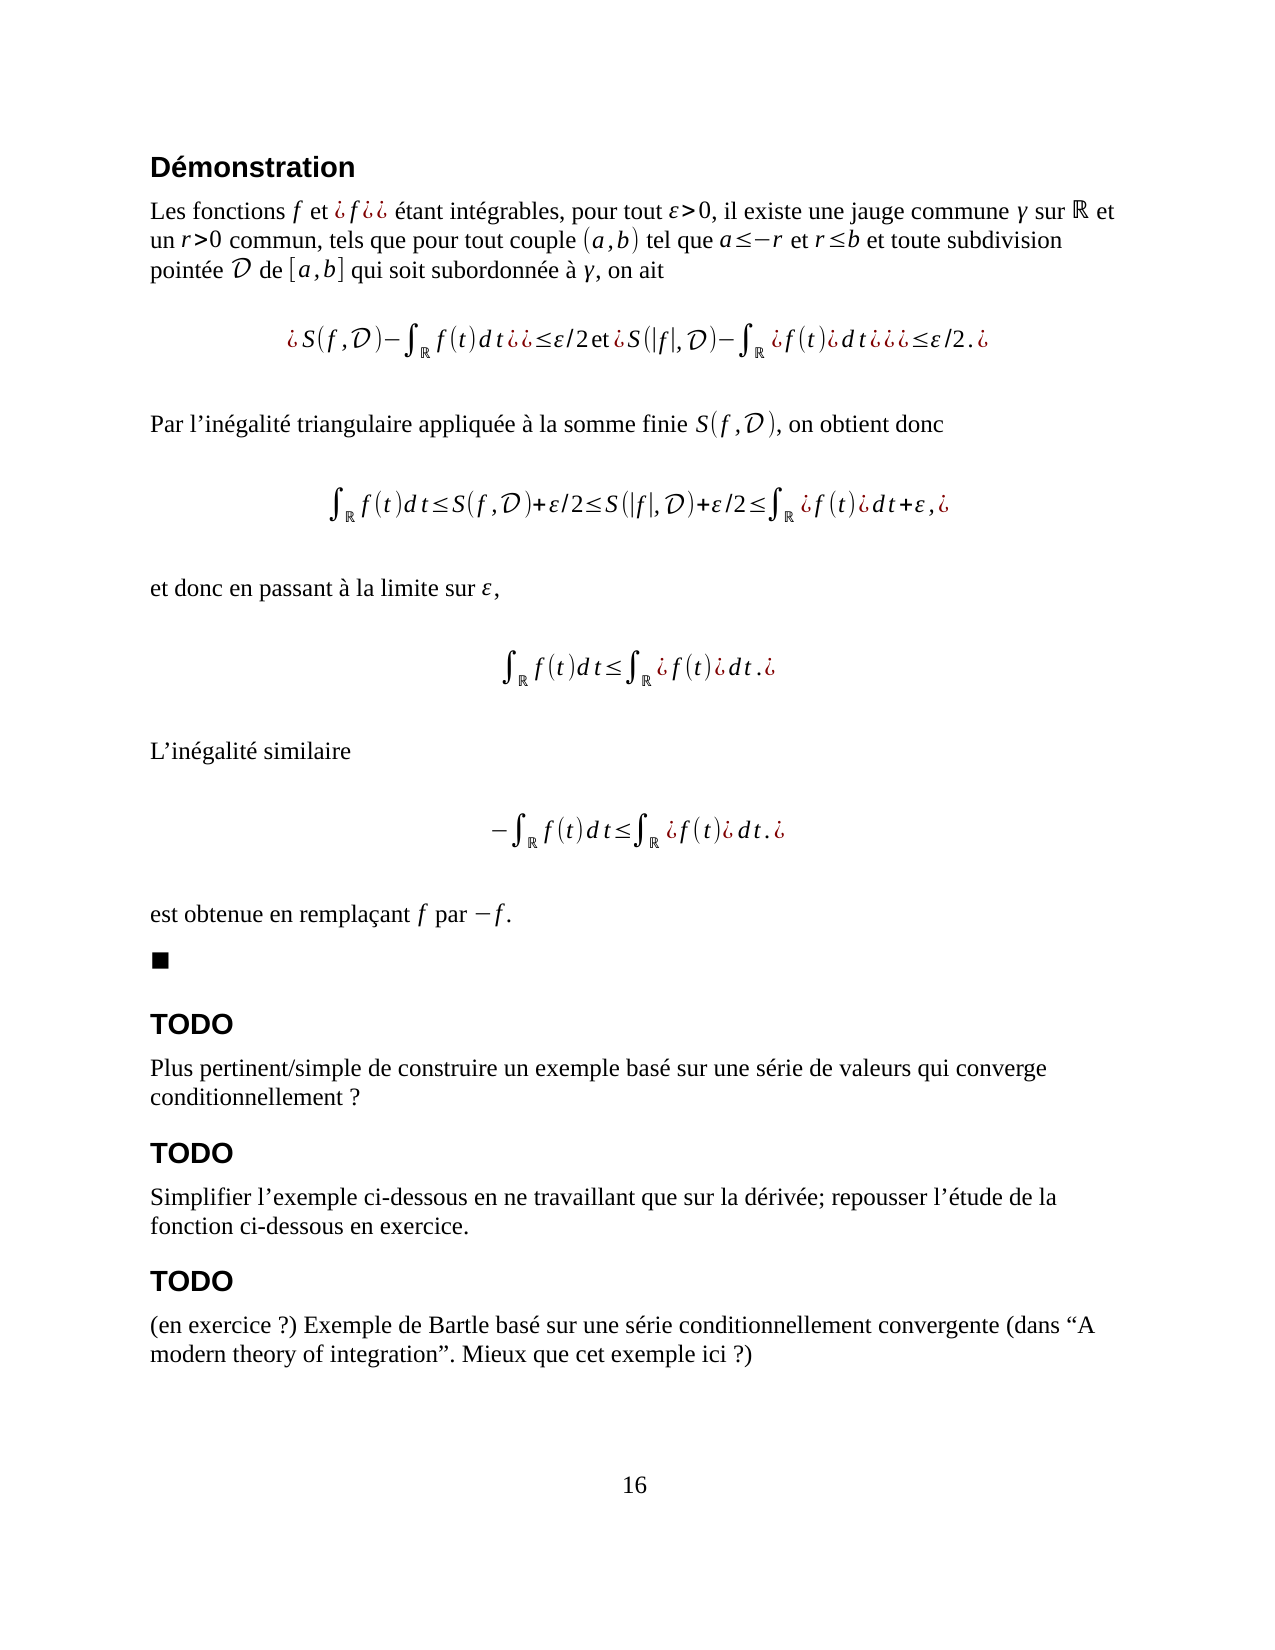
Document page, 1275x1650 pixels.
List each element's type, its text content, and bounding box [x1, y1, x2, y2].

subtitle TODO [150, 1007, 1125, 1041]
subtitle TODO [150, 1264, 1125, 1298]
text Par l’inégalité triangulaire appliquée à la somme finie , on obtient donc [150, 409, 1125, 439]
text Plus pertinent/simple de construire un exemple basé sur une série de valeurs qui converge conditionnellement ? [150, 1053, 1125, 1111]
subtitle Démonstration [150, 150, 1125, 183]
text est obtenue en remplaçant par . [150, 899, 1125, 928]
text (en exercice ?) Exemple de Bartle basé sur une série conditionnellement convergente (dans “A modern theory of integration”. Mieux que cet exemple ici ?) [150, 1311, 1125, 1368]
text Simplifier l’exemple ci-dessous en ne travaillant que sur la dérivée; repousser l’étude de la fonction ci-dessous en exercice. [150, 1182, 1125, 1239]
text et donc en passant à la limite sur , [150, 573, 1125, 602]
text Les fonctions et étant intégrables, pour tout , il existe une jauge commune sur et un commun, tels que pour tout couple tel que et et toute subdivision pointée de qui soit subordonnée à , on ait [150, 196, 1125, 283]
text L’inégalité similaire [150, 736, 1125, 765]
subtitle TODO [150, 1136, 1125, 1169]
